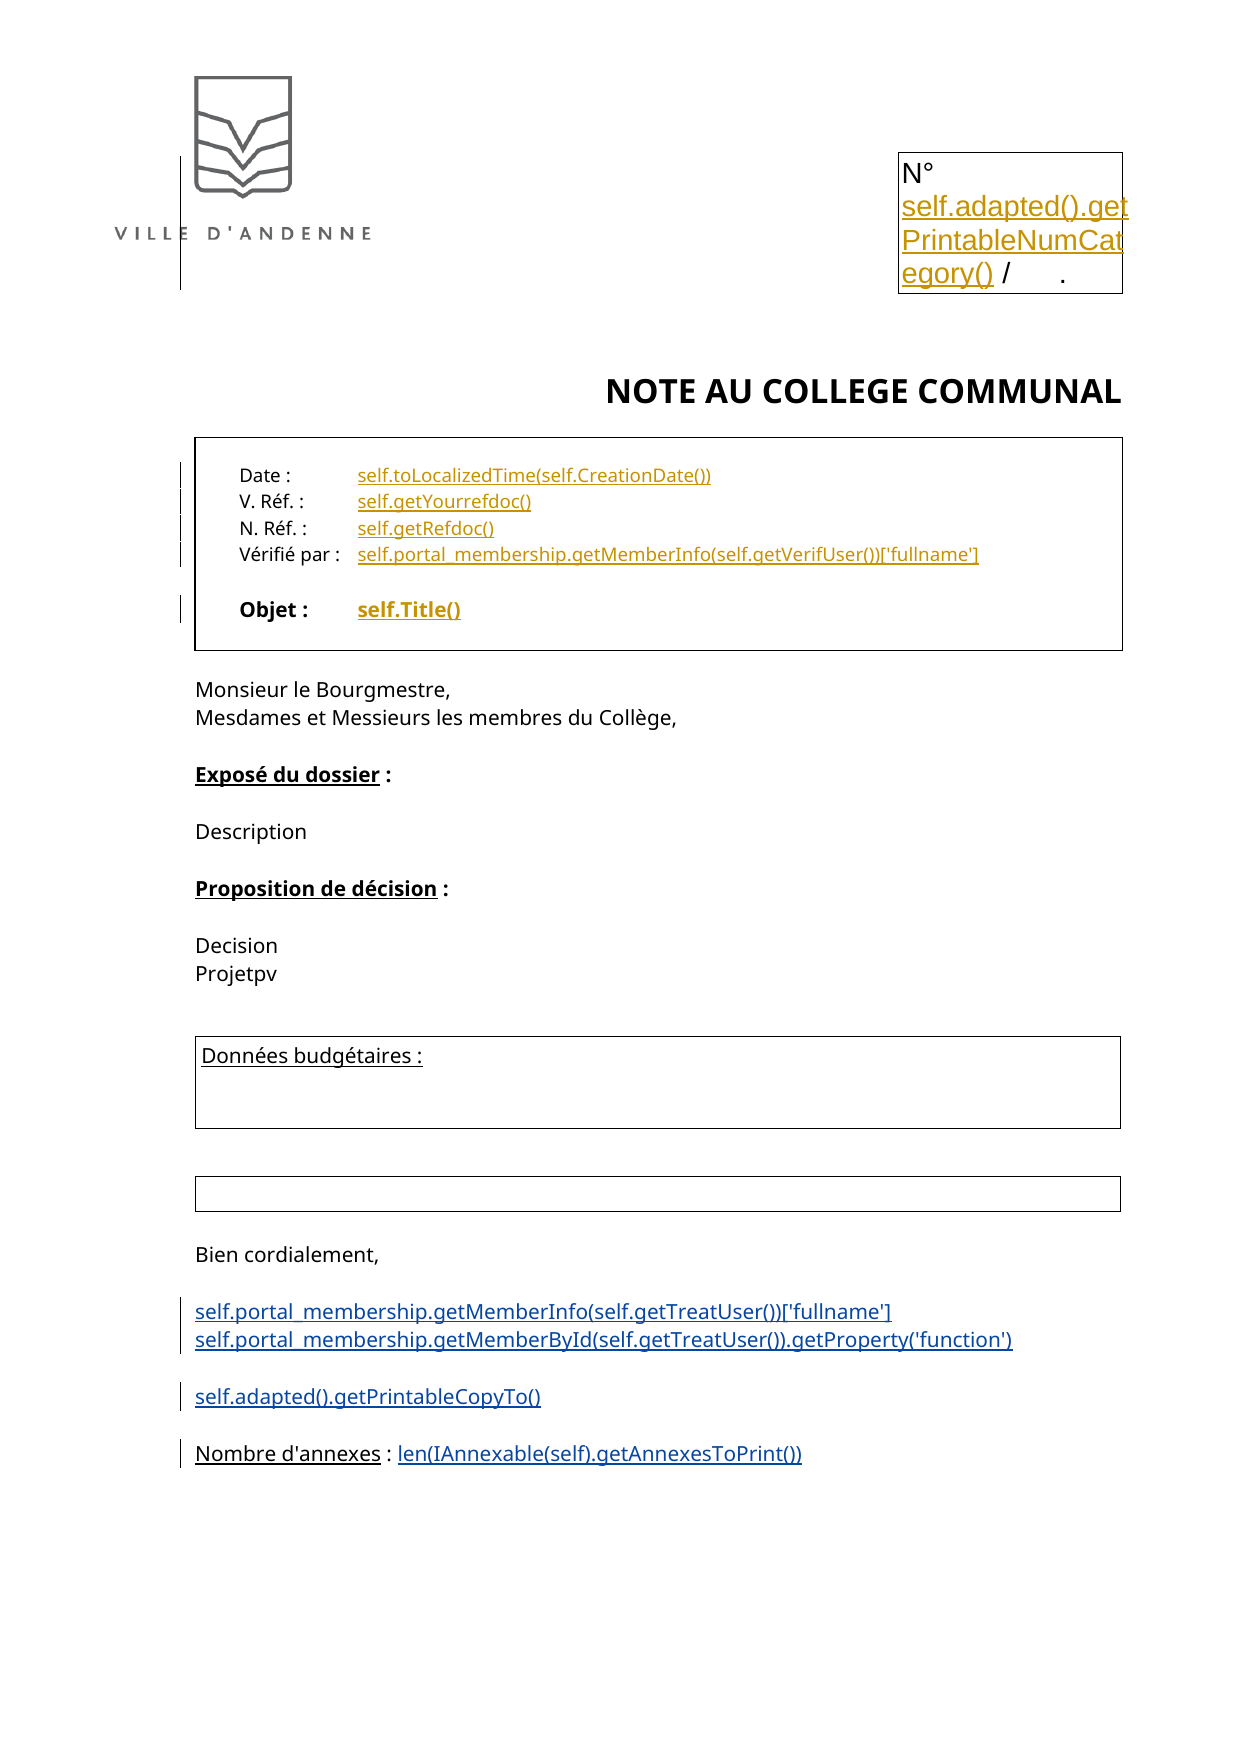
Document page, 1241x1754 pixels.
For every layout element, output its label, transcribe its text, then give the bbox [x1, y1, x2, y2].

table_cell [196, 489, 239, 515]
table_header [196, 438, 239, 462]
table_header [195, 189, 249, 225]
table_header N° self.adapted().getPrintableNumCategory() / . [899, 153, 1122, 293]
table_header [196, 1177, 1120, 1211]
text NOTE AU COLLEGE COMMUNAL [195, 368, 1122, 413]
table_cell [195, 293, 898, 322]
table_cell Vérifié par : [239, 542, 357, 568]
text Projetpv [195, 959, 1122, 988]
table_cell [239, 568, 357, 595]
text Mesdames et Messieurs les membres du Collège, [195, 703, 1122, 732]
table_cell [196, 515, 239, 542]
table_cell [196, 462, 239, 488]
table_cell [196, 595, 239, 623]
table_cell [239, 623, 357, 650]
table_header Données budgétaires : [196, 1037, 1120, 1128]
picture [113, 225, 180, 240]
table_cell Objet : [239, 595, 357, 623]
table_cell self.getRefdoc() [357, 515, 1122, 542]
table_header [239, 438, 357, 462]
text Bien cordialement, [195, 1240, 1122, 1268]
text Decision [195, 931, 1122, 959]
text Monsieur le Bourgmestre, [195, 675, 1122, 703]
table_cell [196, 568, 239, 595]
table_cell N. Réf. : [239, 515, 357, 542]
table_cell [357, 568, 1122, 595]
table_cell self.getYourrefdoc() [357, 489, 1122, 515]
text Nombre d'annexes : len(IAnnexable(self).getAnnexesToPrint()) [195, 1439, 1122, 1467]
table_cell [899, 294, 1122, 322]
table_header [195, 152, 898, 293]
text self.adapted().getPrintableCopyTo() [195, 1382, 1122, 1411]
text self.portal_membership.getMemberById(self.getTreatUser()).getProperty('function') [195, 1325, 1122, 1354]
table_cell self.Title() [357, 595, 1122, 623]
table_cell [196, 542, 239, 568]
text Description [195, 817, 1122, 845]
table_cell self.toLocalizedTime(self.CreationDate()) [357, 462, 1122, 488]
table_cell [196, 623, 239, 650]
picture [181, 76, 372, 240]
table_cell [357, 623, 1122, 650]
text Exposé du dossier : [195, 760, 1122, 788]
table_cell Date : [239, 462, 357, 488]
text Proposition de décision : [195, 874, 1122, 902]
text self.portal_membership.getMemberInfo(self.getTreatUser())['fullname'] [195, 1297, 1122, 1325]
table_header [357, 438, 1122, 462]
table_cell self.portal_membership.getMemberInfo(self.getVerifUser())['fullname'] [357, 542, 1122, 568]
table_cell V. Réf. : [239, 489, 357, 515]
